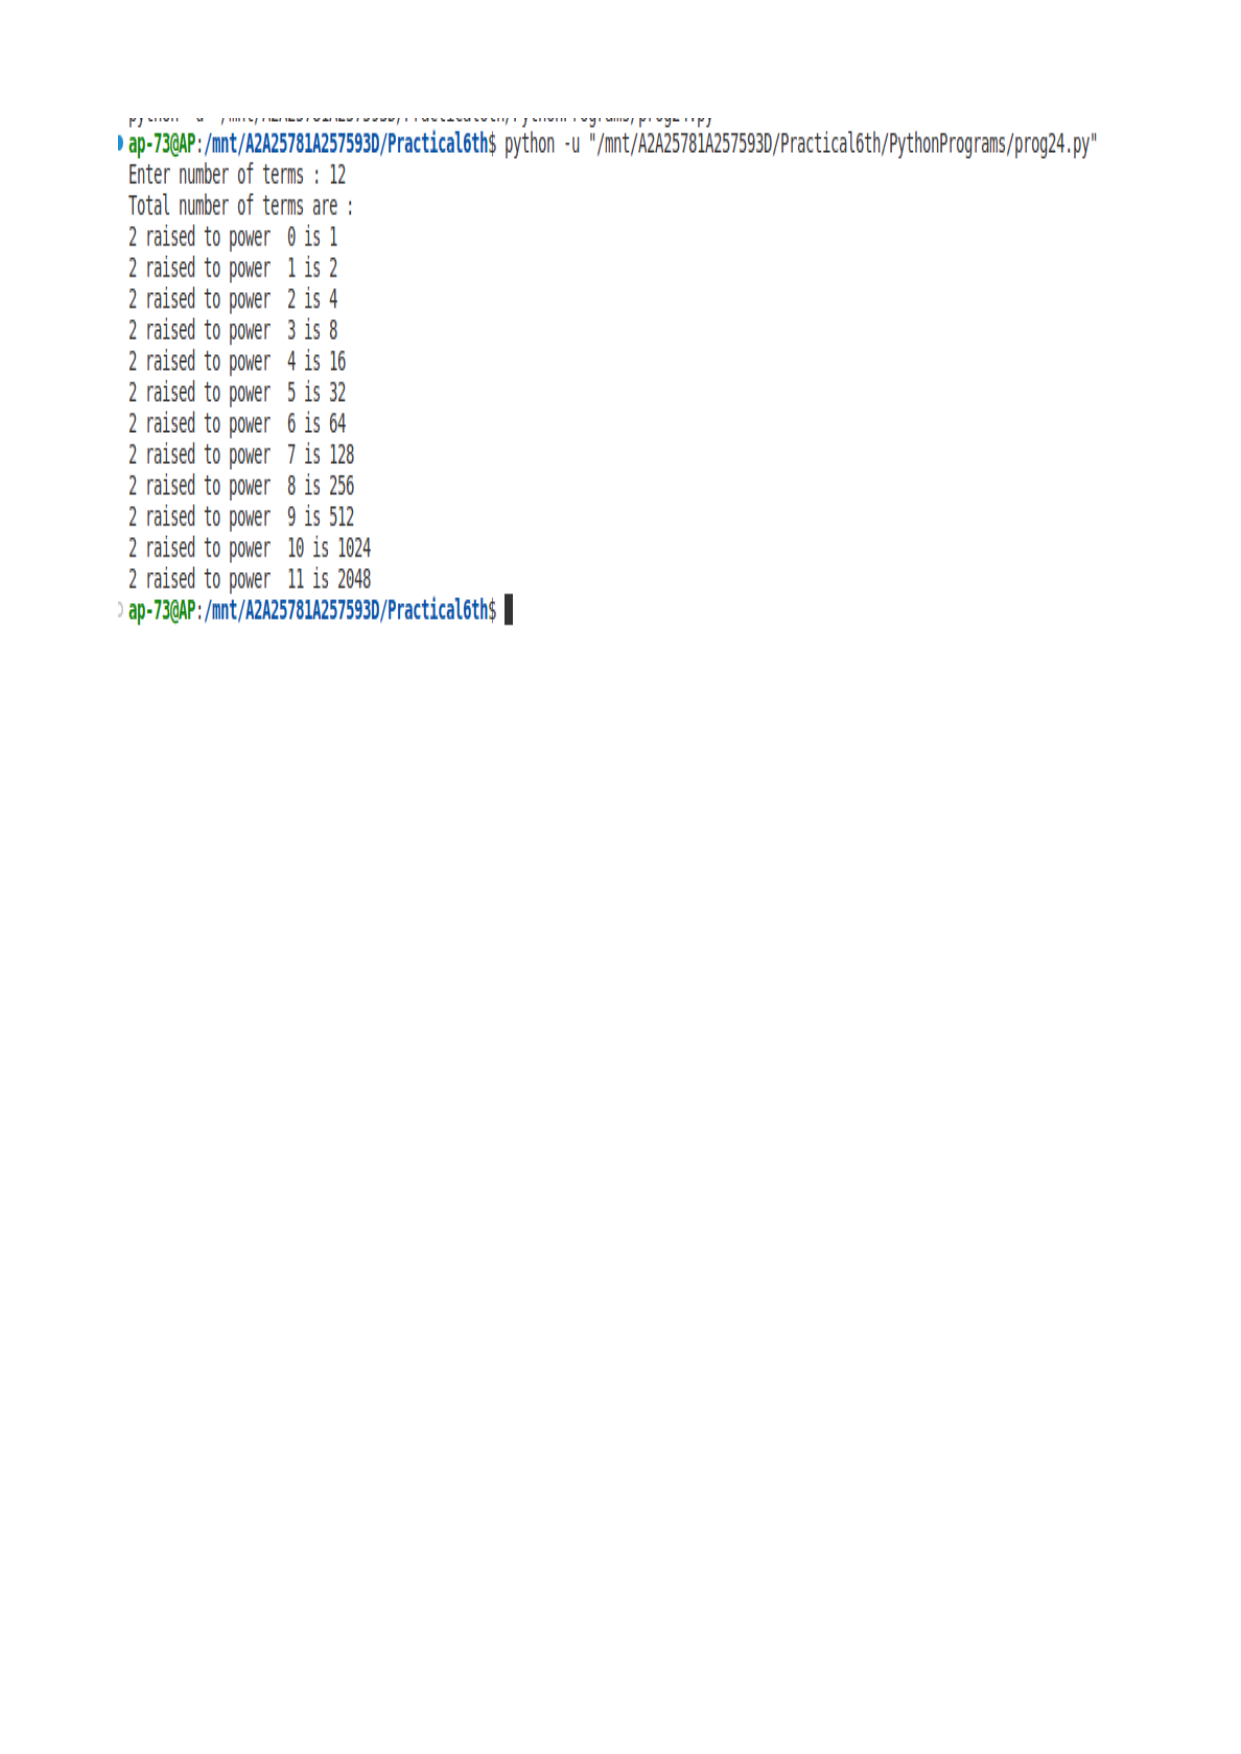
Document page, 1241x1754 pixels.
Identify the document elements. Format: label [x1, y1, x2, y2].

picture [118, 118, 1123, 641]
